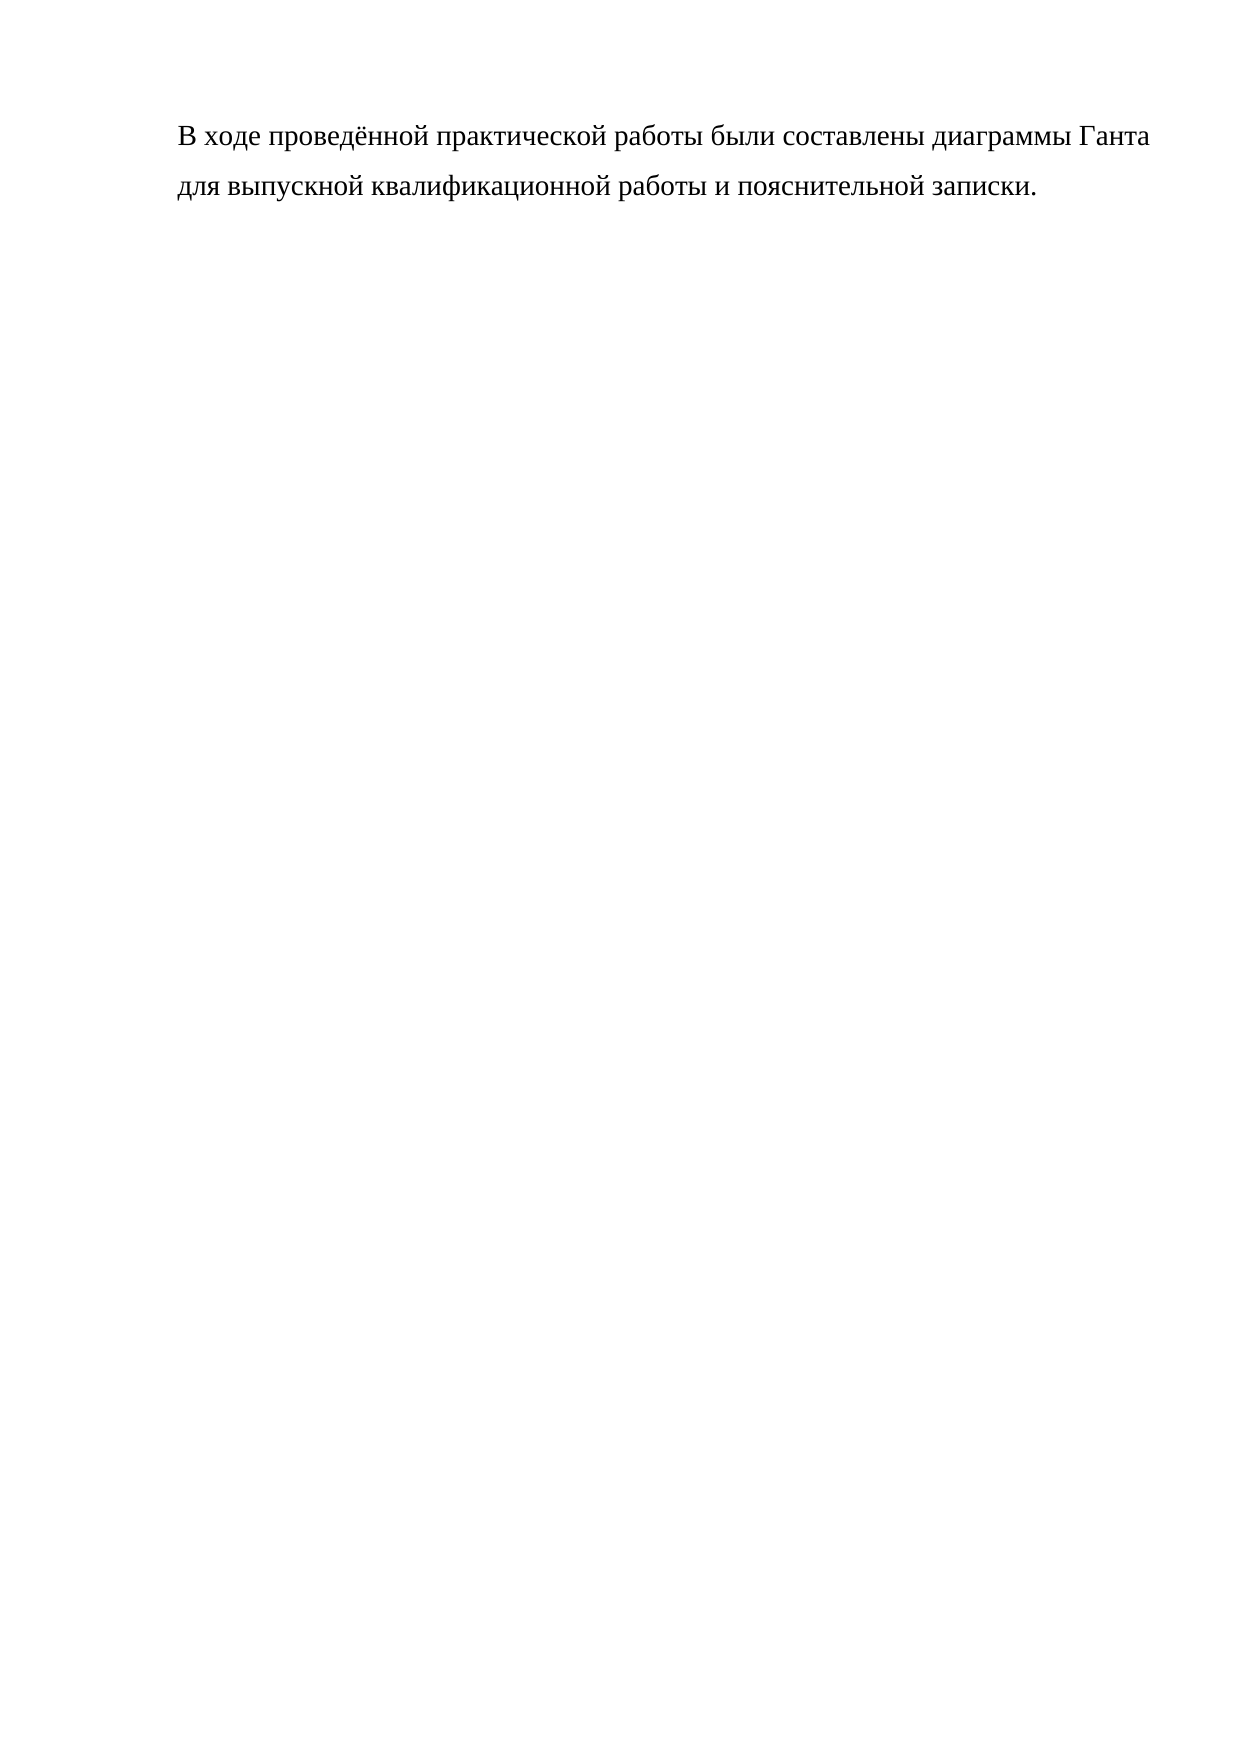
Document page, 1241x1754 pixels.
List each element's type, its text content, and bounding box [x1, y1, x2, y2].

text В ходе проведённой практической работы были составлены диаграммы Ганта для выпускной квалификационной работы и пояснительной записки. [177, 118, 1152, 202]
